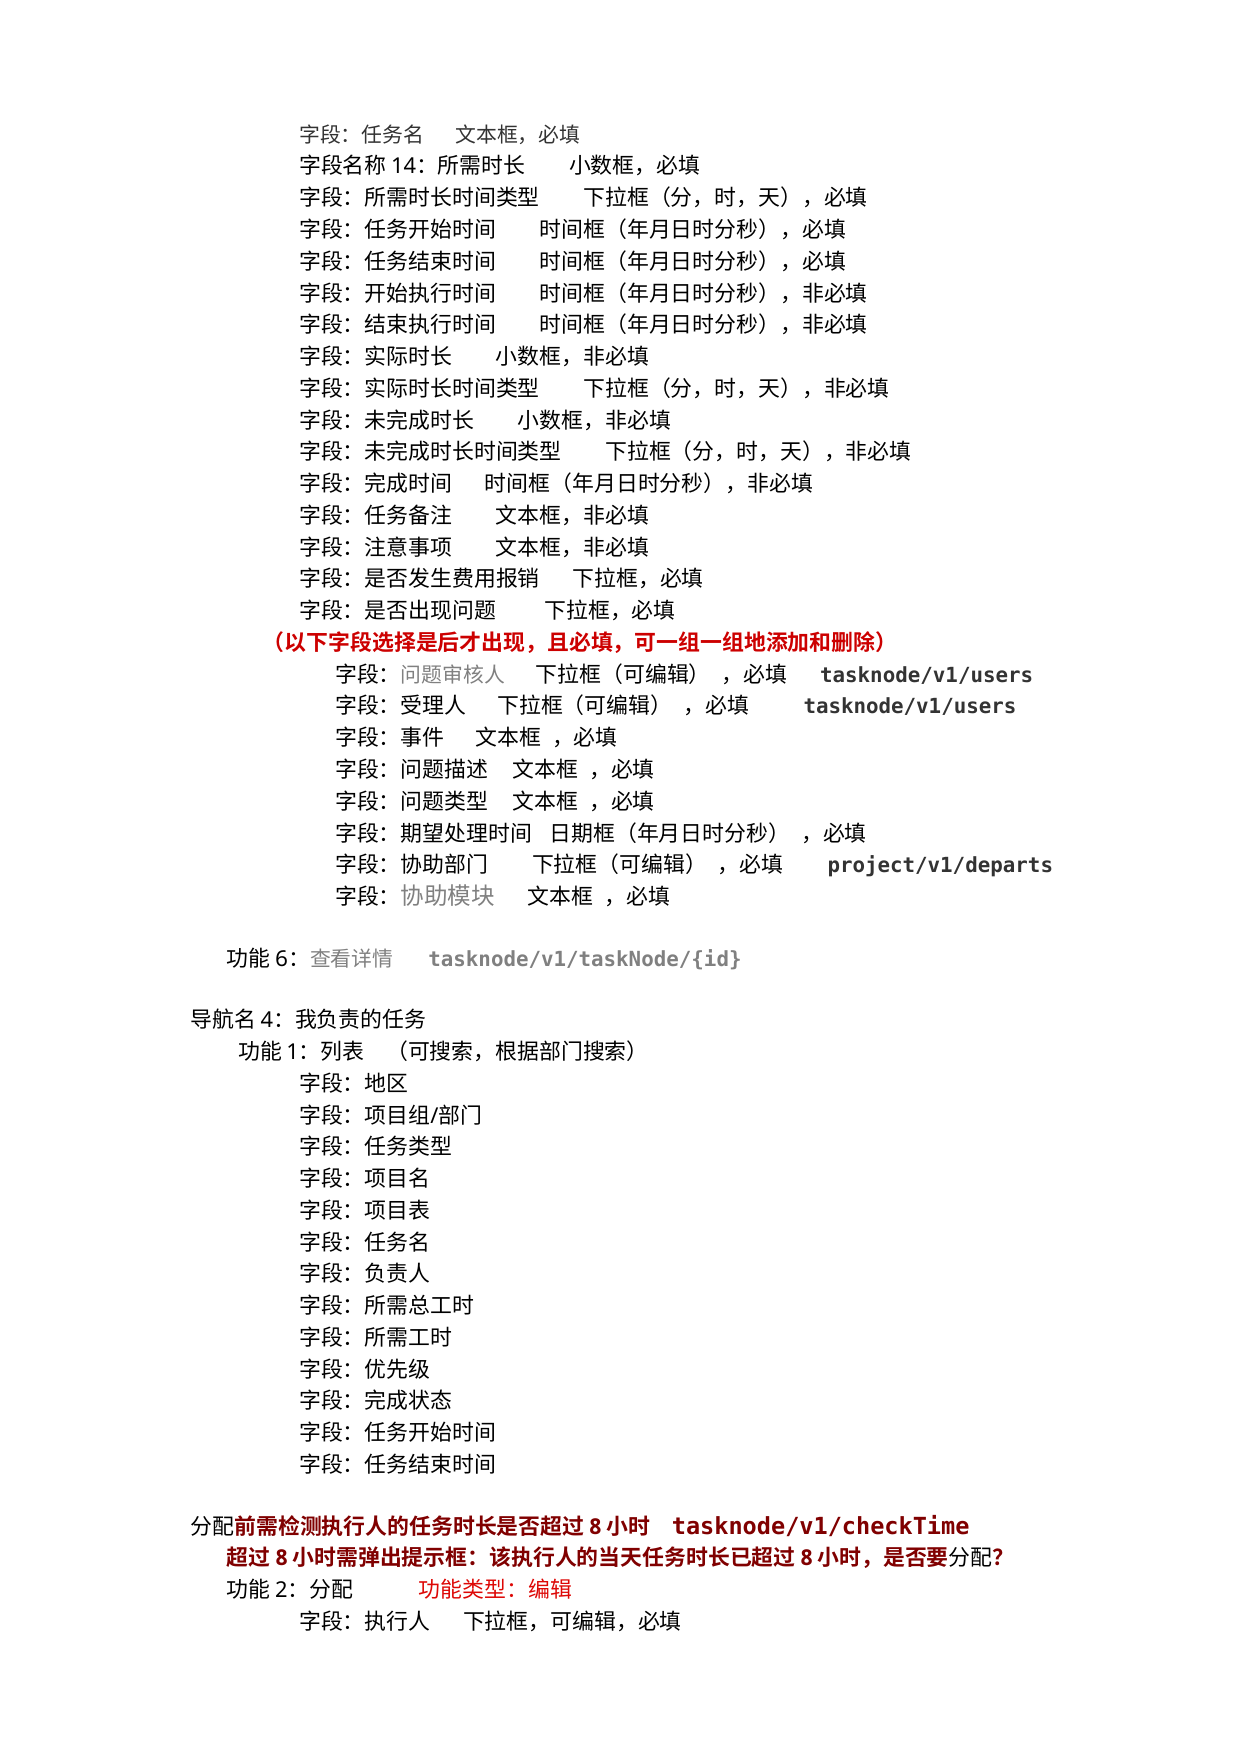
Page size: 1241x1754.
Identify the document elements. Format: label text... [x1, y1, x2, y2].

text 字段：问题审核人 下拉框（可编辑） ，必填 tasknode/v1/users [118, 657, 1122, 688]
text 字段：问题描述 文本框 ，必填 [118, 752, 1122, 784]
text 字段：任务备注 文本框，非必填 [118, 498, 1122, 530]
text 字段：完成时间 时间框（年月日时分秒），非必填 [118, 466, 1122, 498]
text 字段：注意事项 文本框，非必填 [118, 530, 1122, 561]
text 字段：未完成时长 小数框，非必填 [118, 403, 1122, 434]
text 字段：任务开始时间 [118, 1415, 1122, 1447]
text 字段：实际时长时间类型 下拉框（分，时，天），非必填 [118, 371, 1122, 403]
text 字段：所需总工时 [118, 1288, 1122, 1320]
text 字段：开始执行时间 时间框（年月日时分秒），非必填 [118, 276, 1122, 307]
text 字段：任务名 文本框，必填 [118, 118, 1122, 148]
text 字段：项目名 [118, 1161, 1122, 1193]
text 分配前需检测执行人的任务时长是否超过8小时 tasknode/v1/checkTime [118, 1509, 1122, 1540]
text 字段：所需时长时间类型 下拉框（分，时，天），必填 [118, 180, 1122, 212]
text 字段：项目表 [118, 1193, 1122, 1225]
text 字段：未完成时长时间类型 下拉框（分，时，天），非必填 [118, 434, 1122, 466]
text 导航名4：我负责的任务 [118, 1002, 1122, 1034]
text 字段：执行人 下拉框，可编辑，必填 [118, 1604, 1122, 1636]
text 字段：协助模块 文本框 ，必填 [118, 879, 1122, 911]
text 字段：所需工时 [118, 1320, 1122, 1352]
text 字段：负责人 [118, 1256, 1122, 1288]
text 字段名称14：所需时长 小数框，必填 [118, 148, 1122, 180]
text 功能6：查看详情 tasknode/v1/taskNode/{id} [118, 941, 1122, 972]
text 字段：结束执行时间 时间框（年月日时分秒），非必填 [118, 307, 1122, 339]
text 字段：是否发生费用报销 下拉框，必填 [118, 561, 1122, 593]
text 字段：是否出现问题 下拉框，必填 [118, 593, 1122, 625]
text 字段：问题类型 文本框 ，必填 [118, 784, 1122, 816]
text 字段：实际时长 小数框，非必填 [118, 339, 1122, 371]
text 超过8小时需弹出提示框：该执行人的当天任务时长已超过8小时，是否要分配？ [118, 1540, 1122, 1572]
text 字段：期望处理时间 日期框（年月日时分秒） ，必填 [118, 816, 1122, 847]
text 字段：优先级 [118, 1352, 1122, 1383]
text 字段：完成状态 [118, 1383, 1122, 1415]
text 字段：事件 文本框 ，必填 [118, 720, 1122, 752]
text 字段：项目组/部门 [118, 1098, 1122, 1129]
text 功能1：列表 （可搜索，根据部门搜索） [118, 1034, 1122, 1066]
text 字段：任务结束时间 时间框（年月日时分秒），必填 [118, 244, 1122, 276]
text 字段：受理人 下拉框（可编辑） ，必填 tasknode/v1/users [118, 688, 1122, 720]
text 字段：任务名 [118, 1225, 1122, 1256]
text 字段：任务类型 [118, 1129, 1122, 1161]
text （以下字段选择是后才出现，且必填，可一组一组地添加和删除） [118, 625, 1122, 657]
text 字段：任务结束时间 [118, 1447, 1122, 1479]
text 字段：协助部门 下拉框（可编辑） ，必填 project/v1/departs [118, 847, 1122, 879]
text 功能2：分配 功能类型：编辑 [118, 1572, 1122, 1604]
text 字段：地区 [118, 1066, 1122, 1098]
text 字段：任务开始时间 时间框（年月日时分秒），必填 [118, 212, 1122, 244]
